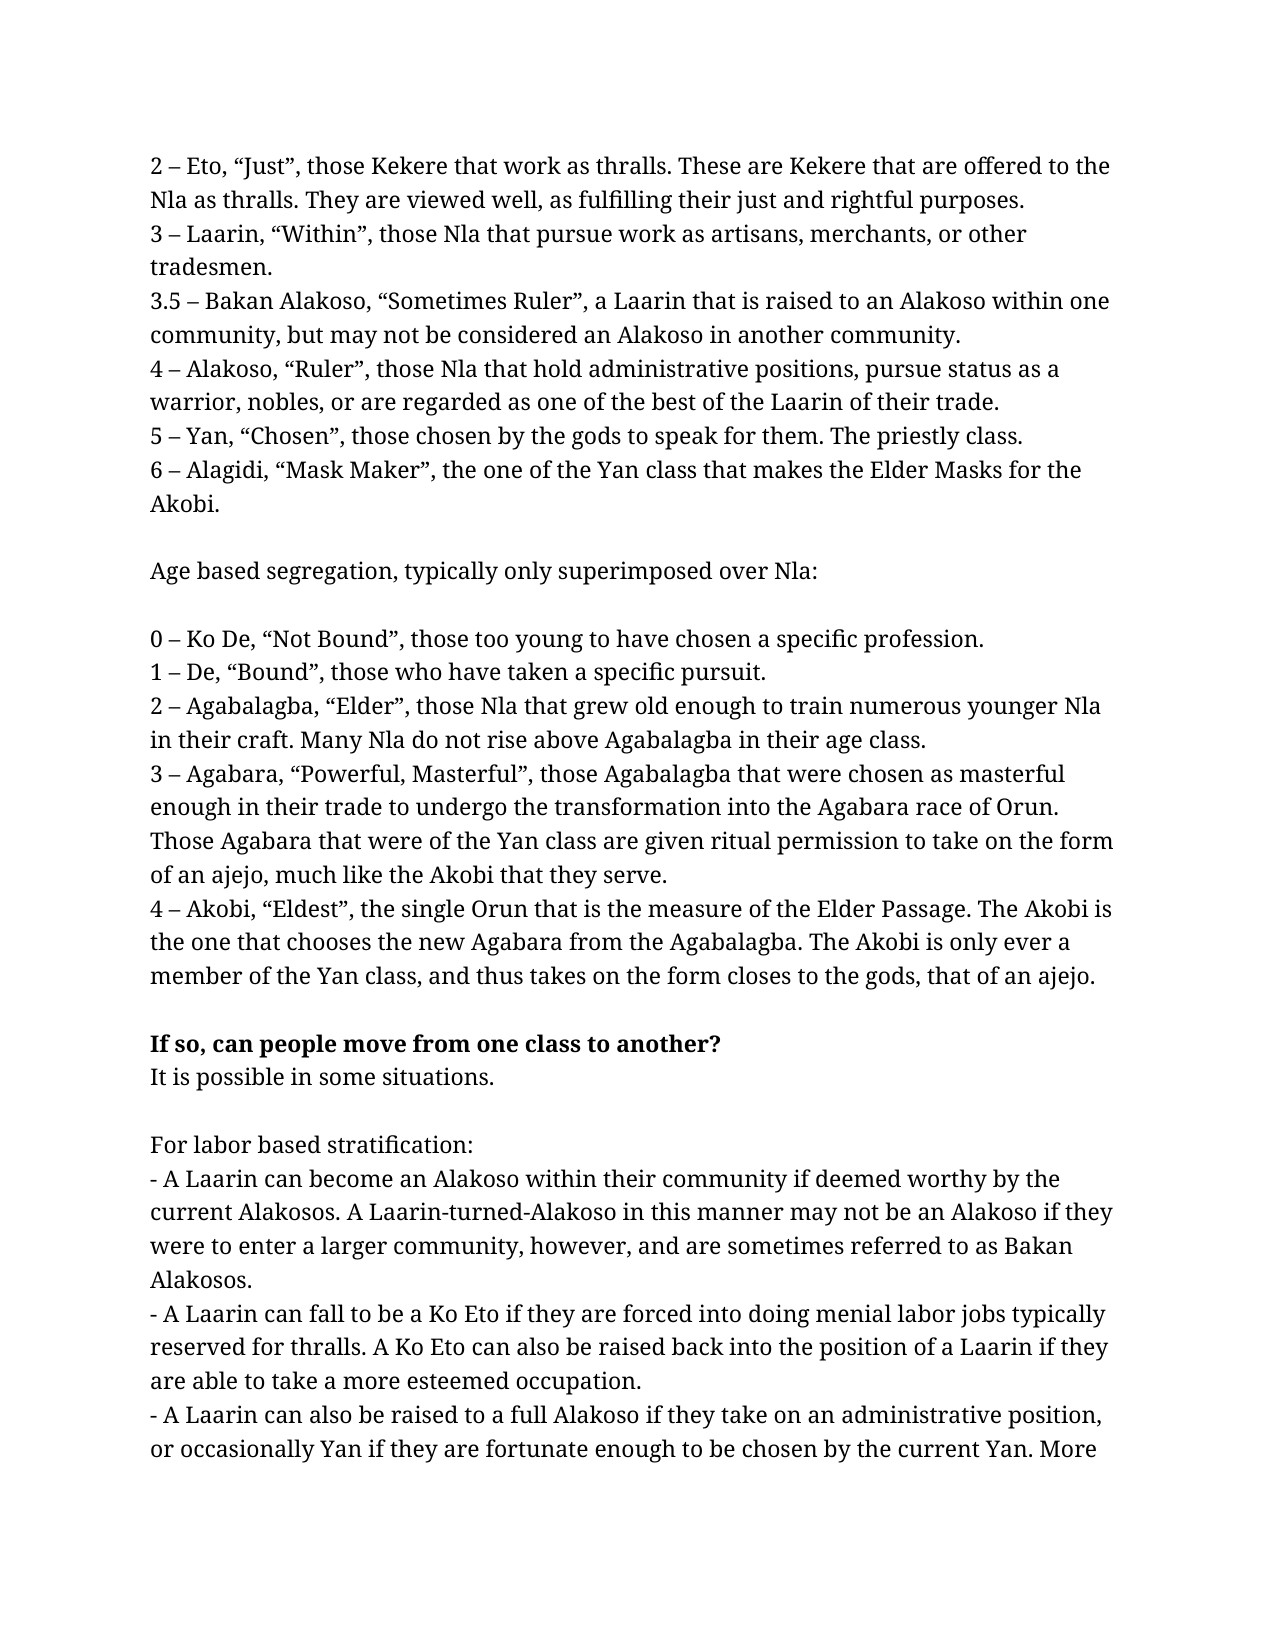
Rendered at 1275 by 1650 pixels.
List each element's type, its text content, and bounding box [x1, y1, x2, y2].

text 0 – Ko De, “Not Bound”, those too young to have chosen a specific profession. [150, 622, 1125, 654]
text For labor based stratification: [150, 1129, 1125, 1160]
text Age based segregation, typically only superimposed over Nla: [150, 555, 1125, 586]
text 2 – Eto, “Just”, those Kekere that work as thralls. These are Kekere that are offered to the Nla as thralls. They are viewed well, as fulfilling their just and rightful purposes. [150, 150, 1125, 215]
text 2 – Agabalagba, “Elder”, those Nla that grew old enough to train numerous younger Nla in their craft. Many Nla do not rise above Agabalagba in their age class. [150, 690, 1125, 755]
text If so, can people move from one class to another? [150, 994, 1125, 1059]
text - A Laarin can also be raised to a full Alakoso if they take on an administrative position, or occasionally Yan if they are fortunate enough to be chosen by the current Yan. More [150, 1399, 1125, 1464]
text 3 – Laarin, “Within”, those Nla that pursue work as artisans, merchants, or other tradesmen. [150, 217, 1125, 282]
text 1 – De, “Bound”, those who have taken a specific pursuit. [150, 656, 1125, 687]
text 6 – Alagidi, “Mask Maker”, the one of the Yan class that makes the Elder Masks for the Akobi. [150, 454, 1125, 519]
text 5 – Yan, “Chosen”, those chosen by the gods to speak for them. The priestly class. [150, 420, 1125, 451]
text 4 – Alakoso, “Ruler”, those Nla that hold administrative positions, pursue status as a warrior, nobles, or are regarded as one of the best of the Laarin of their trade. [150, 352, 1125, 417]
text It is possible in some situations. [150, 1061, 1125, 1092]
text 3 – Agabara, “Powerful, Masterful”, those Agabalagba that were chosen as masterful enough in their trade to undergo the transformation into the Agabara race of Orun. Those Agabara that were of the Yan class are given ritual permission to take on the form of an ajejo, much like the Akobi that they serve. [150, 757, 1125, 890]
text 4 – Akobi, “Eldest”, the single Orun that is the measure of the Elder Passage. The Akobi is the one that chooses the new Agabara from the Agabalagba. The Akobi is only ever a member of the Yan class, and thus takes on the form closes to the gods, that of an ajejo. [150, 892, 1125, 991]
text 3.5 – Bakan Alakoso, “Sometimes Ruler”, a Laarin that is raised to an Alakoso within one community, but may not be considered an Alakoso in another community. [150, 285, 1125, 350]
text - A Laarin can become an Alakoso within their community if deemed worthy by the current Alakosos. A Laarin-turned-Alakoso in this manner may not be an Alakoso if they were to enter a larger community, however, and are sometimes referred to as Bakan Alakosos. [150, 1162, 1125, 1295]
text - A Laarin can fall to be a Ko Eto if they are forced into doing menial labor jobs typically reserved for thralls. A Ko Eto can also be raised back into the position of a Laarin if they are able to take a more esteemed occupation. [150, 1297, 1125, 1396]
